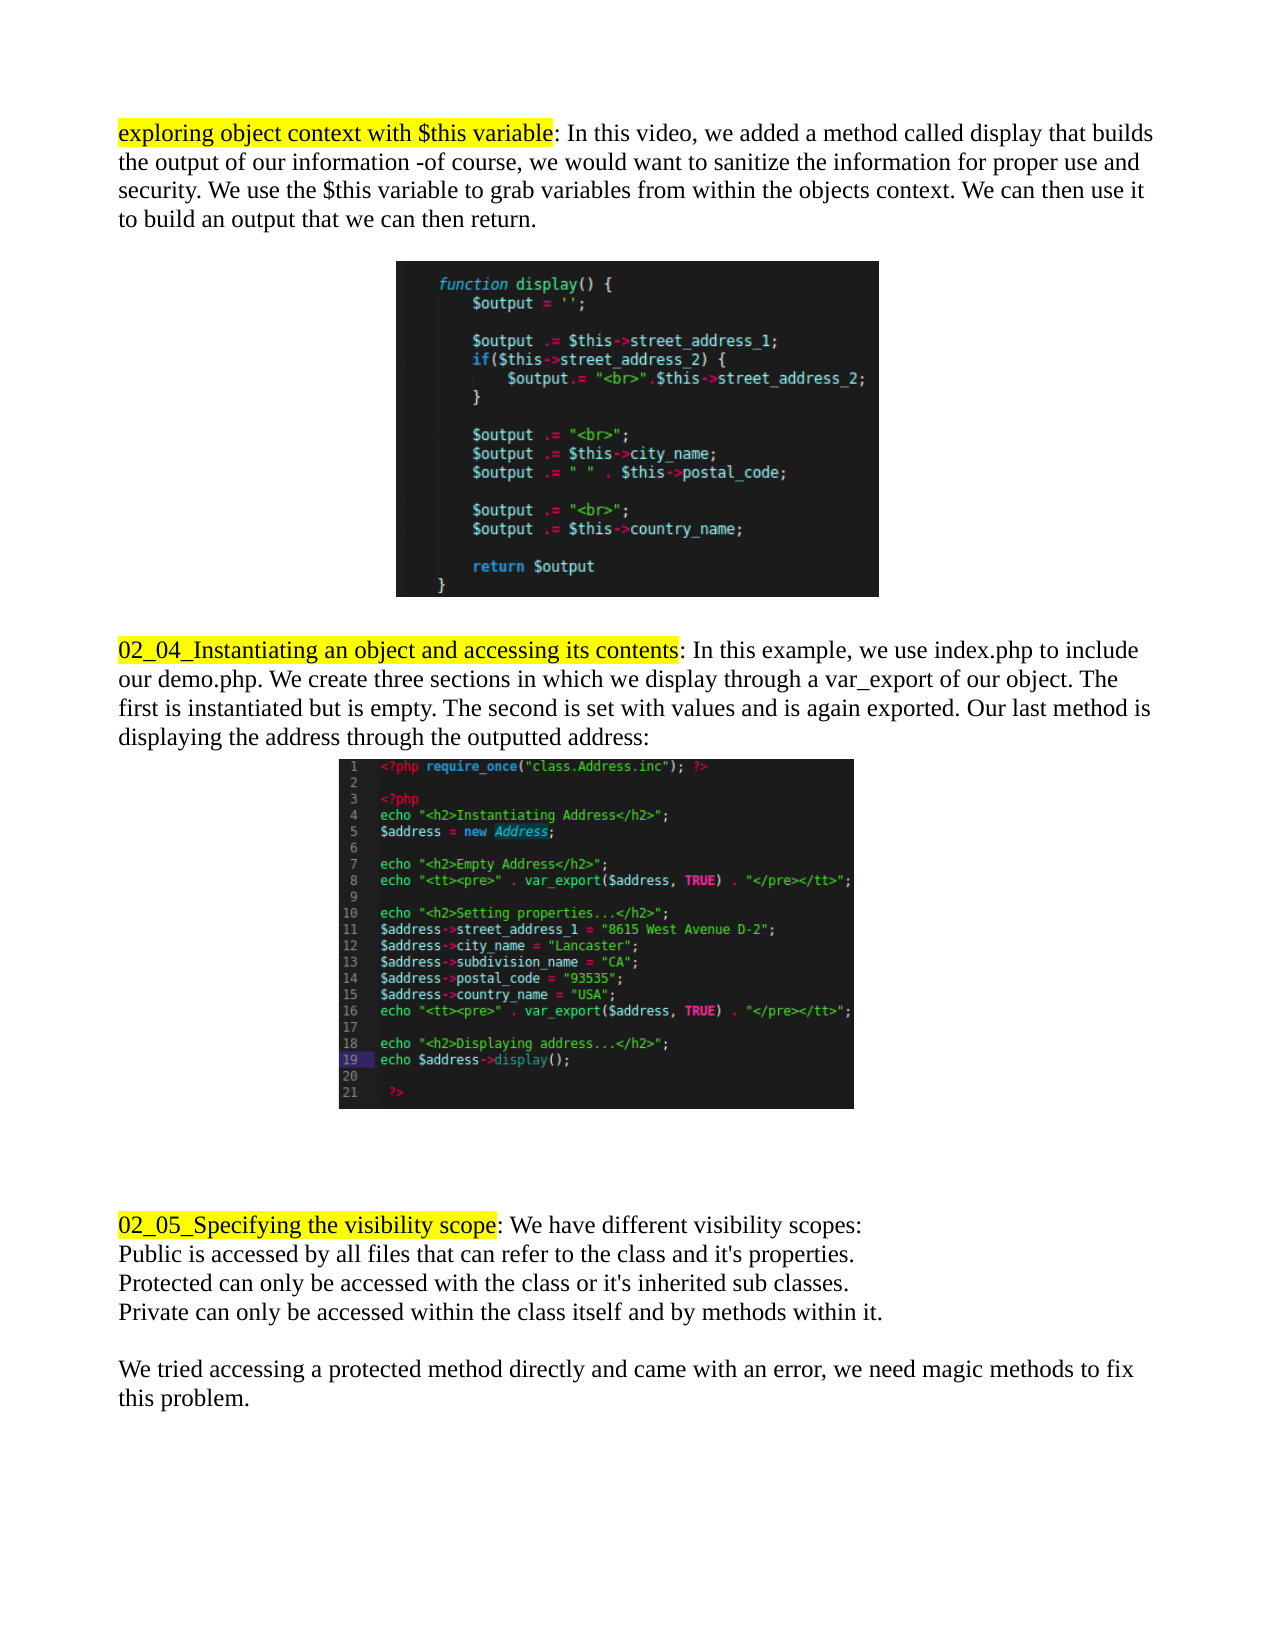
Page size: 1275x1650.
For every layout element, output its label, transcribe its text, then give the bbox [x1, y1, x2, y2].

text We tried accessing a protected method directly and came with an error, we need magic methods to fix this problem. [118, 1354, 1157, 1412]
text Protected can only be accessed with the class or it's inherited sub classes. [118, 1268, 1157, 1297]
text 02_05_Specifying the visibility scope: We have different visibility scopes: Public is accessed by all files that can refer to the class and it's properties. [118, 1211, 1157, 1268]
text Private can only be accessed within the class itself and by methods within it. [118, 1297, 1157, 1326]
text exploring object context with $this variable: In this video, we added a method called display that builds the output of our information -of course, we would want to sanitize the information for proper use and security. We use the $this variable to grab variables from within the objects context. We can then use it to build an output that we can then return. [118, 118, 1157, 233]
text 02_04_Instantiating an object and accessing its contents: In this example, we use index.php to include our demo.php. We create three sections in which we display through a var_export of our object. The first is instantiated but is empty. The second is set with values and is again exported. Our last method is displaying the address through the outputted address: [118, 636, 1157, 779]
picture [396, 261, 879, 597]
picture [338, 759, 854, 1109]
